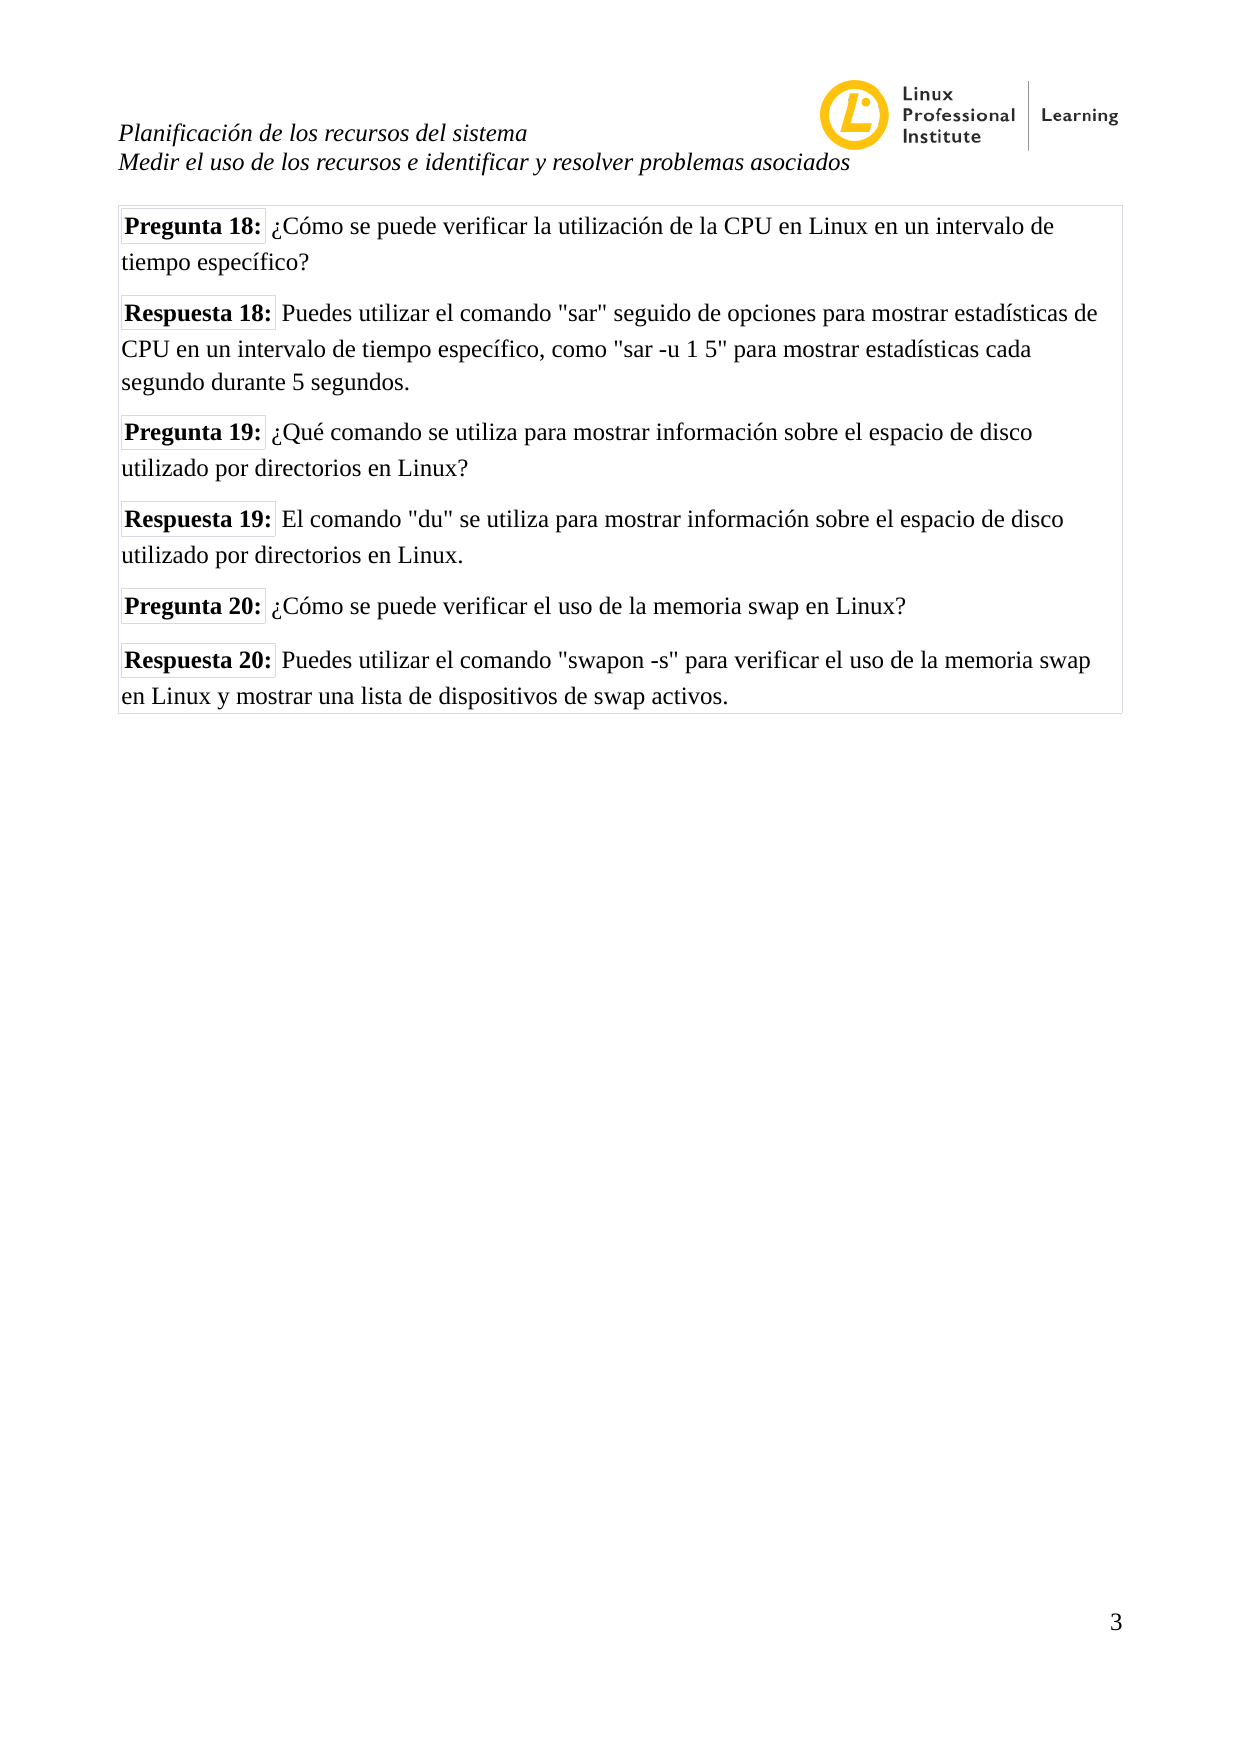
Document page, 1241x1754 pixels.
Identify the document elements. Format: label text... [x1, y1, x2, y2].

text Pregunta 20: ¿Cómo se puede verificar el uso de la memoria swap en Linux? [119, 585, 1122, 623]
text Pregunta 18: ¿Cómo se puede verificar la utilización de la CPU en Linux en un intervalo de tiempo específico? [119, 206, 1122, 276]
text Respuesta 19: El comando "du" se utiliza para mostrar información sobre el espacio de disco utilizado por directorios en Linux. [119, 498, 1122, 569]
text Pregunta 19: ¿Qué comando se utiliza para mostrar información sobre el espacio de disco utilizado por directorios en Linux? [119, 411, 1122, 482]
text Respuesta 18: Puedes utilizar el comando "sar" seguido de opciones para mostrar estadísticas de CPU en un intervalo de tiempo específico, como "sar -u 1 5" para mostrar estadísticas cada segundo durante 5 segundos. [119, 292, 1122, 396]
text Respuesta 20: Puedes utilizar el comando "swapon -s" para verificar el uso de la memoria swap en Linux y mostrar una lista de dispositivos de swap activos. [119, 639, 1122, 713]
picture [819, 79, 1119, 151]
